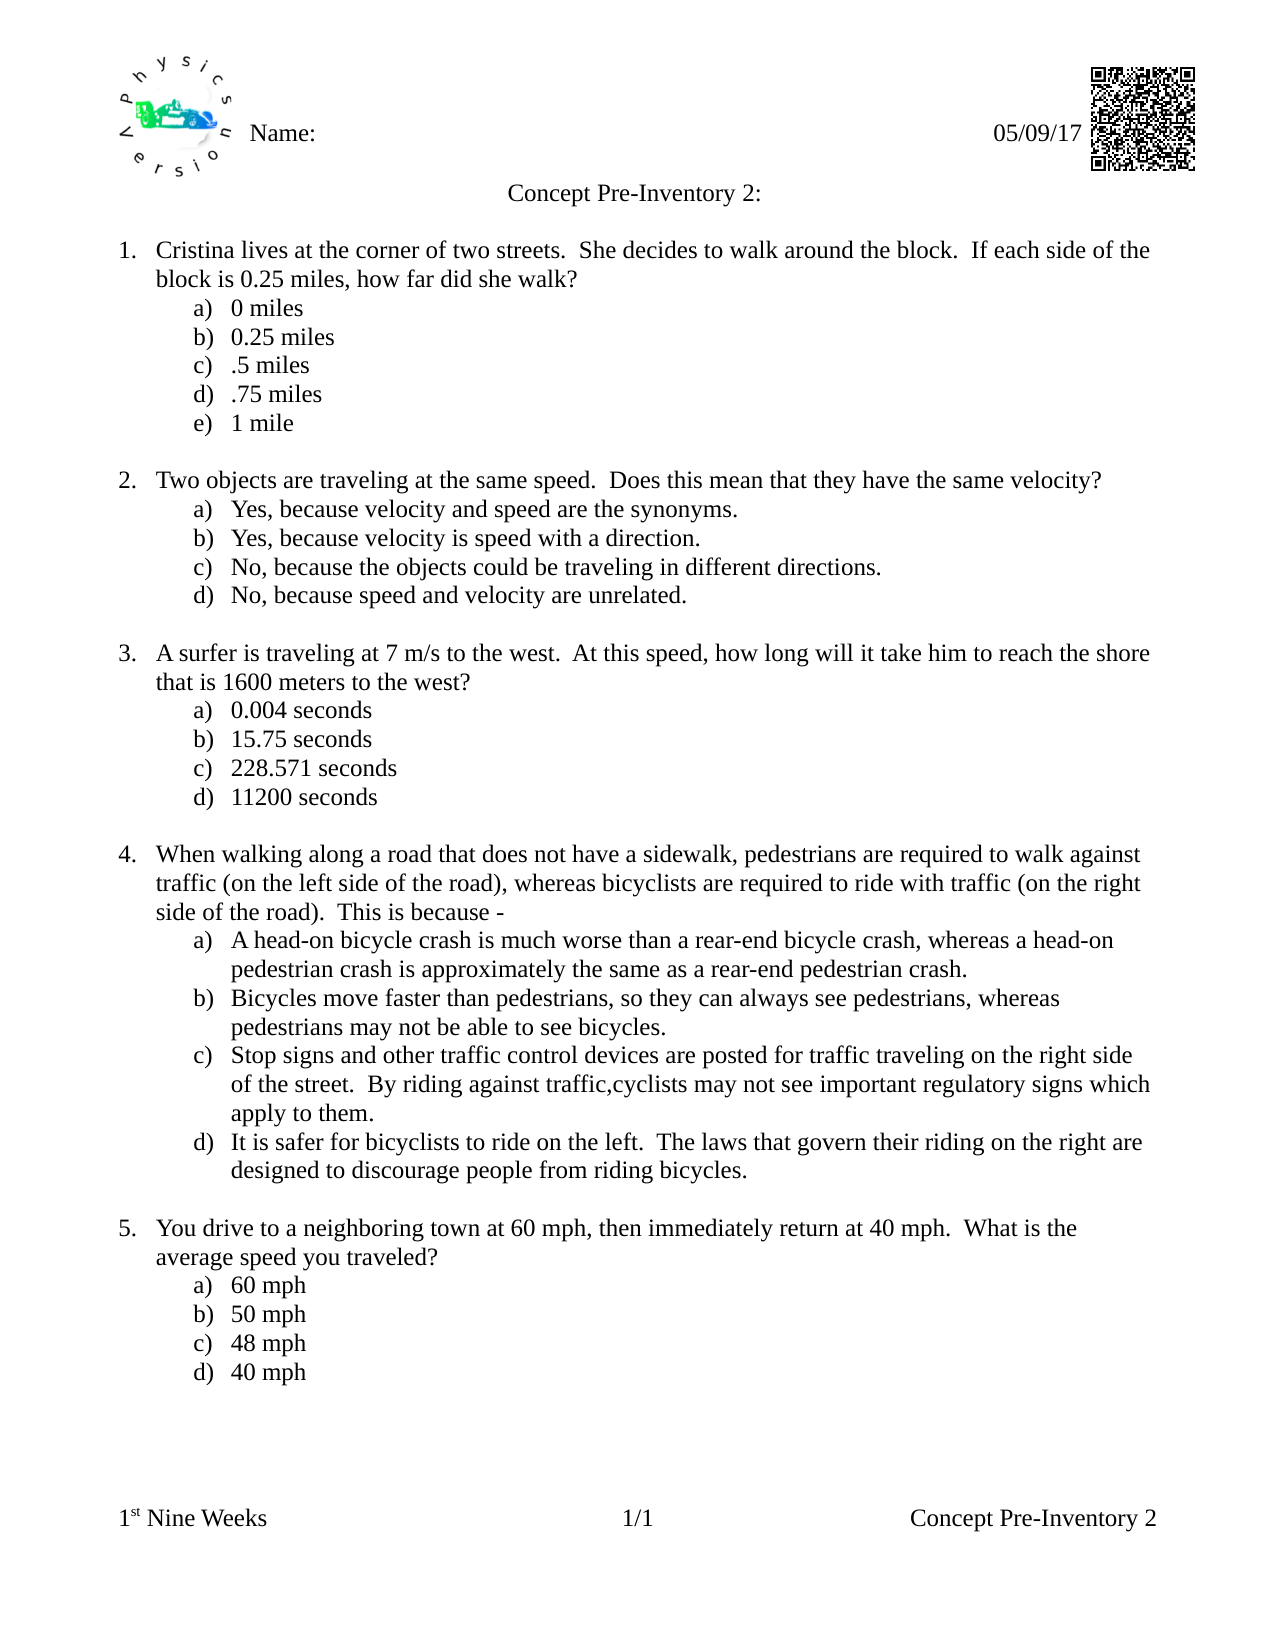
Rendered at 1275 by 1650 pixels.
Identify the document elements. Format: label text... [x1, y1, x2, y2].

list No, because speed and velocity are unrelated. [193, 581, 1157, 609]
list 48 mph [193, 1328, 1157, 1357]
list Yes, because velocity is speed with a direction. [193, 523, 1157, 552]
list 0.004 seconds [193, 696, 1157, 724]
picture [1082, 58, 1203, 179]
text Concept Pre-Inventory 2: [118, 176, 1157, 207]
list 228.571 seconds [193, 753, 1157, 782]
list 11200 seconds [193, 782, 1157, 811]
list .75 miles [193, 379, 1157, 408]
list Cristina lives at the corner of two streets. She decides to walk around the block. If each side of the block is 0.25 miles, how far did she walk? [118, 236, 1157, 293]
list A surfer is traveling at 7 m/s to the west. At this speed, how long will it take him to reach the shore that is 1600 meters to the west? [118, 638, 1157, 696]
list No, because the objects could be traveling in different directions. [193, 552, 1157, 581]
list 50 mph [193, 1299, 1157, 1328]
list 40 mph [193, 1357, 1157, 1386]
list A head-on bicycle crash is much worse than a rear-end bicycle crash, whereas a head-on pedestrian crash is approximately the same as a rear-end pedestrian crash. [193, 926, 1157, 983]
list 15.75 seconds [193, 724, 1157, 753]
list Yes, because velocity and speed are the synonyms. [193, 494, 1157, 523]
list 60 mph [193, 1271, 1157, 1299]
list 0.25 miles [193, 322, 1157, 351]
list .5 miles [193, 351, 1157, 379]
list 1 mile [193, 408, 1157, 437]
list You drive to a neighboring town at 60 mph, then immediately return at 40 mph. What is the average speed you traveled? [118, 1213, 1157, 1271]
list When walking along a road that does not have a sidewalk, pedestrians are required to walk against traffic (on the left side of the road), whereas bicyclists are required to ride with traffic (on the right side of the road). This is because - [118, 839, 1157, 926]
list Two objects are traveling at the same speed. Does this mean that they have the same velocity? [118, 466, 1157, 494]
list Stop signs and other traffic control devices are posted for traffic traveling on the right side of the street. By riding against traffic,cyclists may not see important regulatory signs which apply to them. [193, 1041, 1157, 1127]
list 0 miles [193, 293, 1157, 322]
list It is safer for bicyclists to ride on the left. The laws that govern their riding on the right are designed to discourage people from riding bicycles. [193, 1127, 1157, 1184]
list Bicycles move faster than pedestrians, so they can always see pedestrians, whereas pedestrians may not be able to see bicycles. [193, 983, 1157, 1041]
picture [119, 56, 232, 177]
